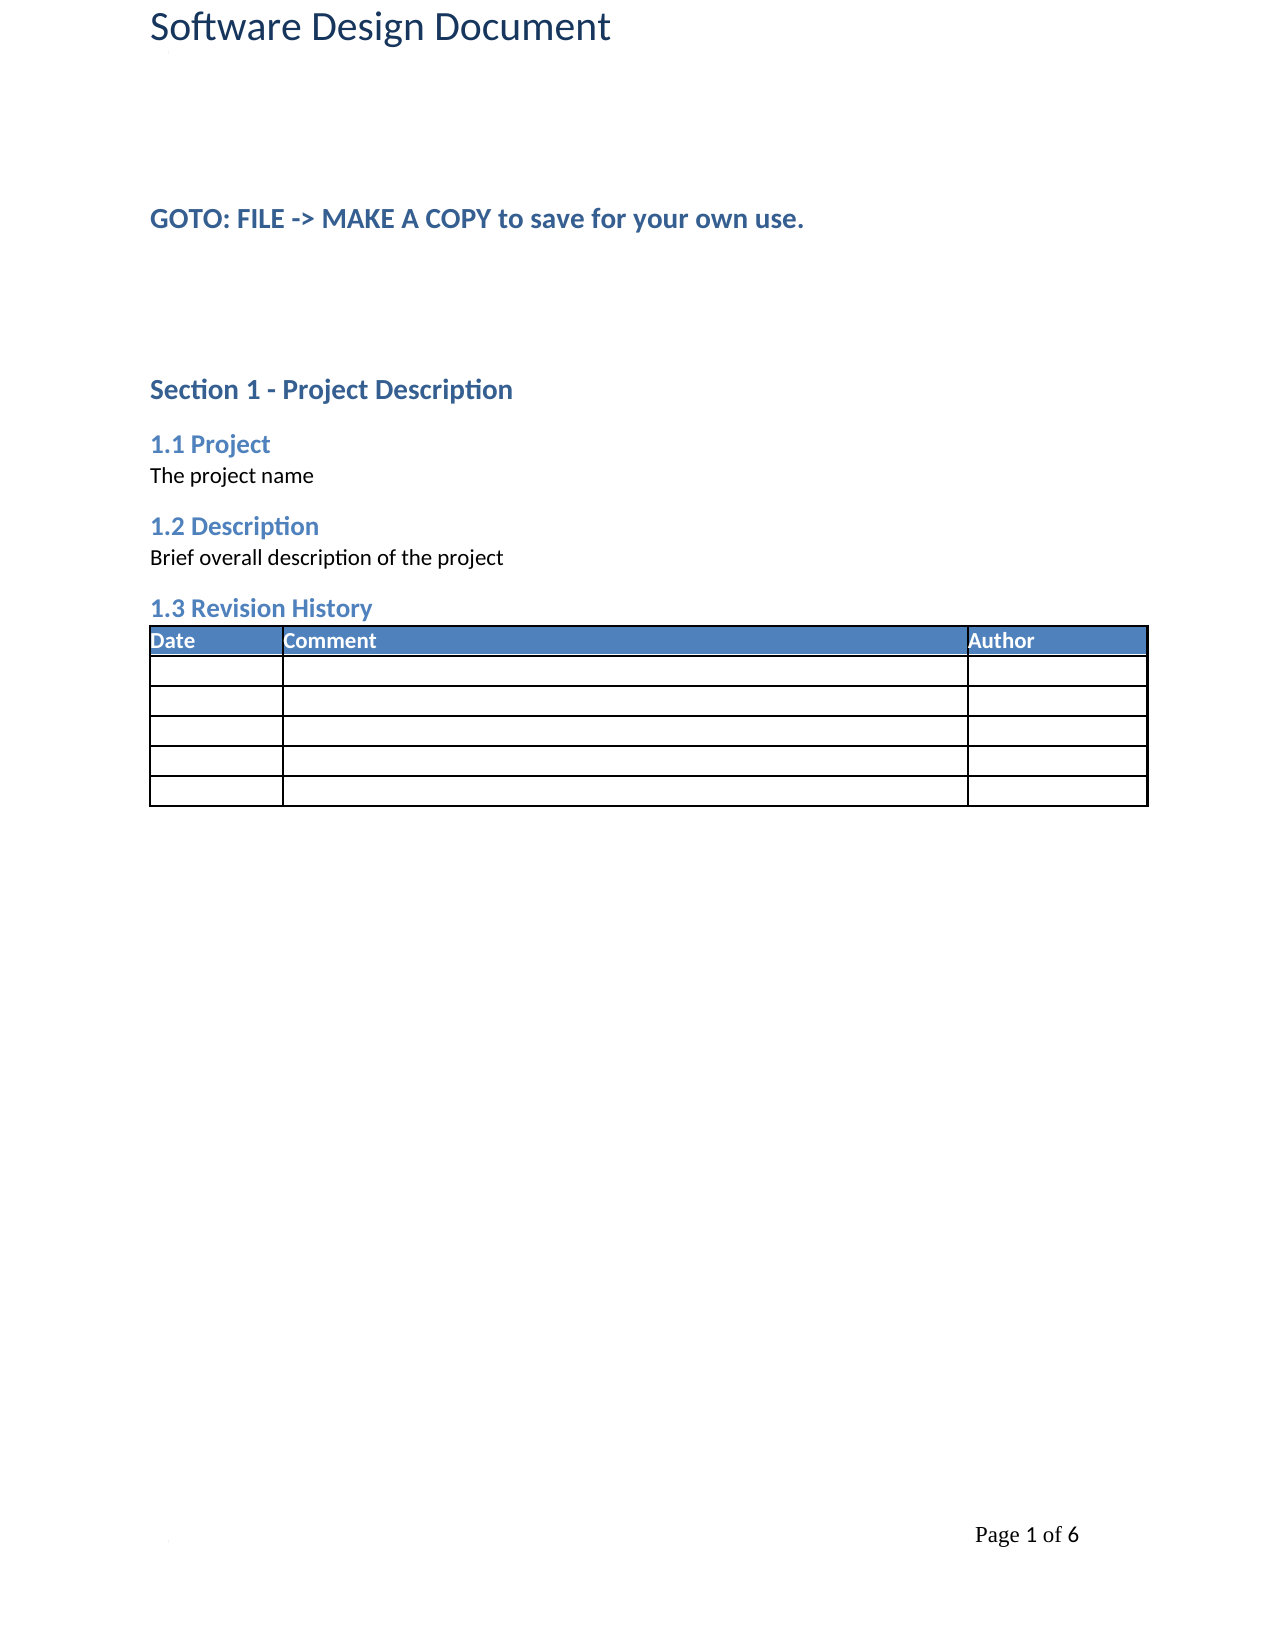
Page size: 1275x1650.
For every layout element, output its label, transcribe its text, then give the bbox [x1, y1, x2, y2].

table_cell [151, 687, 282, 715]
table_cell [969, 717, 1146, 745]
table_cell [284, 777, 967, 805]
table_header Comment [284, 627, 967, 654]
table_cell [284, 687, 967, 715]
table_cell [284, 657, 967, 685]
table_cell [151, 777, 282, 805]
subtitle 1.3 Revision History [150, 591, 1125, 624]
text The project name [150, 461, 1125, 489]
table_header Date [151, 627, 282, 654]
text Brief overall description of the project [150, 543, 1125, 571]
subtitle GOTO: FILE -> MAKE A COPY to save for your own use. [150, 200, 1125, 236]
table_cell [284, 747, 967, 775]
subtitle 1.2 Description [150, 509, 1125, 543]
table_cell [284, 717, 967, 745]
table_cell [969, 687, 1146, 715]
table_cell [969, 657, 1146, 685]
table_cell [151, 747, 282, 775]
subtitle 1.1 Project [150, 428, 1125, 461]
table_cell [969, 747, 1146, 775]
table_header Author [969, 627, 1146, 654]
subtitle Section 1 - Project Description [150, 371, 1125, 407]
table_cell [151, 657, 282, 685]
table_cell [969, 777, 1146, 805]
table_cell [151, 717, 282, 745]
